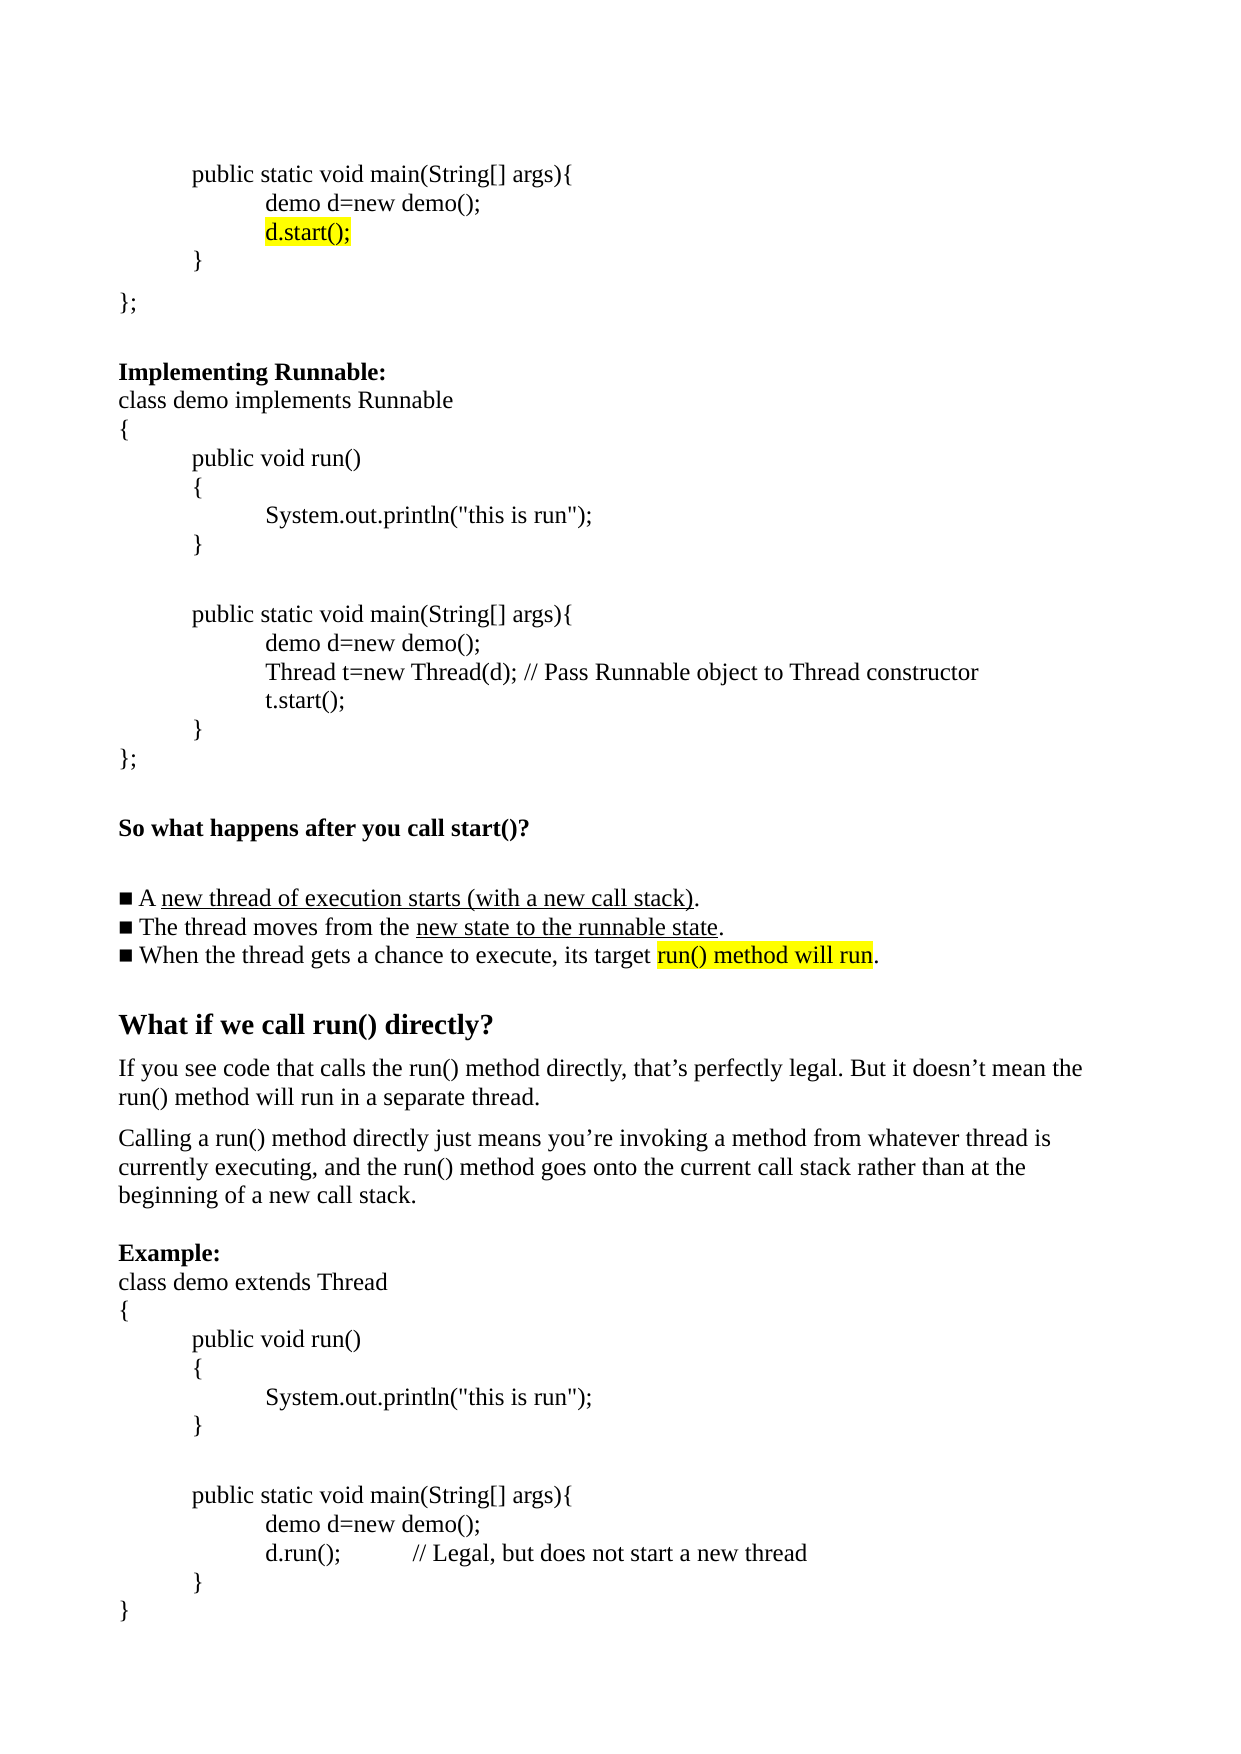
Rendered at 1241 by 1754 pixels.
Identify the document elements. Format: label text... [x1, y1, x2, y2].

text }; [118, 287, 1122, 344]
text public static void main(String[] args){ demo d=new demo(); d.run(); // Legal, but does not start a new thread } } [118, 1480, 1122, 1624]
text ■ A new thread of execution starts (with a new call stack). ■ The thread moves from the new state to the runnable state. ■ When the thread gets a chance to execute, its target run() method will run. [118, 854, 1122, 969]
text public static void main(String[] args){ demo d=new demo(); Thread t=new Thread(d); // Pass Runnable object to Thread constructor t.start(); } }; [118, 599, 1122, 801]
text [118, 118, 1122, 147]
text Calling a run() method directly just means you’re invoking a method from whatever thread is currently executing, and the run() method goes onto the current call stack rather than at the beginning of a new call stack. Example: class demo extends Thread { public void run() { System.out.println("this is run"); } [118, 1123, 1122, 1468]
text So what happens after you call start()? [118, 813, 1122, 842]
text Implementing Runnable: class demo implements Runnable { public void run() { System.out.println("this is run"); } [118, 357, 1122, 587]
text If you see code that calls the run() method directly, that’s perfectly legal. But it doesn’t mean the run() method will run in a separate thread. [118, 1053, 1122, 1110]
subtitle What if we call run() directly? [118, 1007, 1122, 1040]
text public static void main(String[] args){ demo d=new demo(); d.start(); } [118, 159, 1122, 274]
